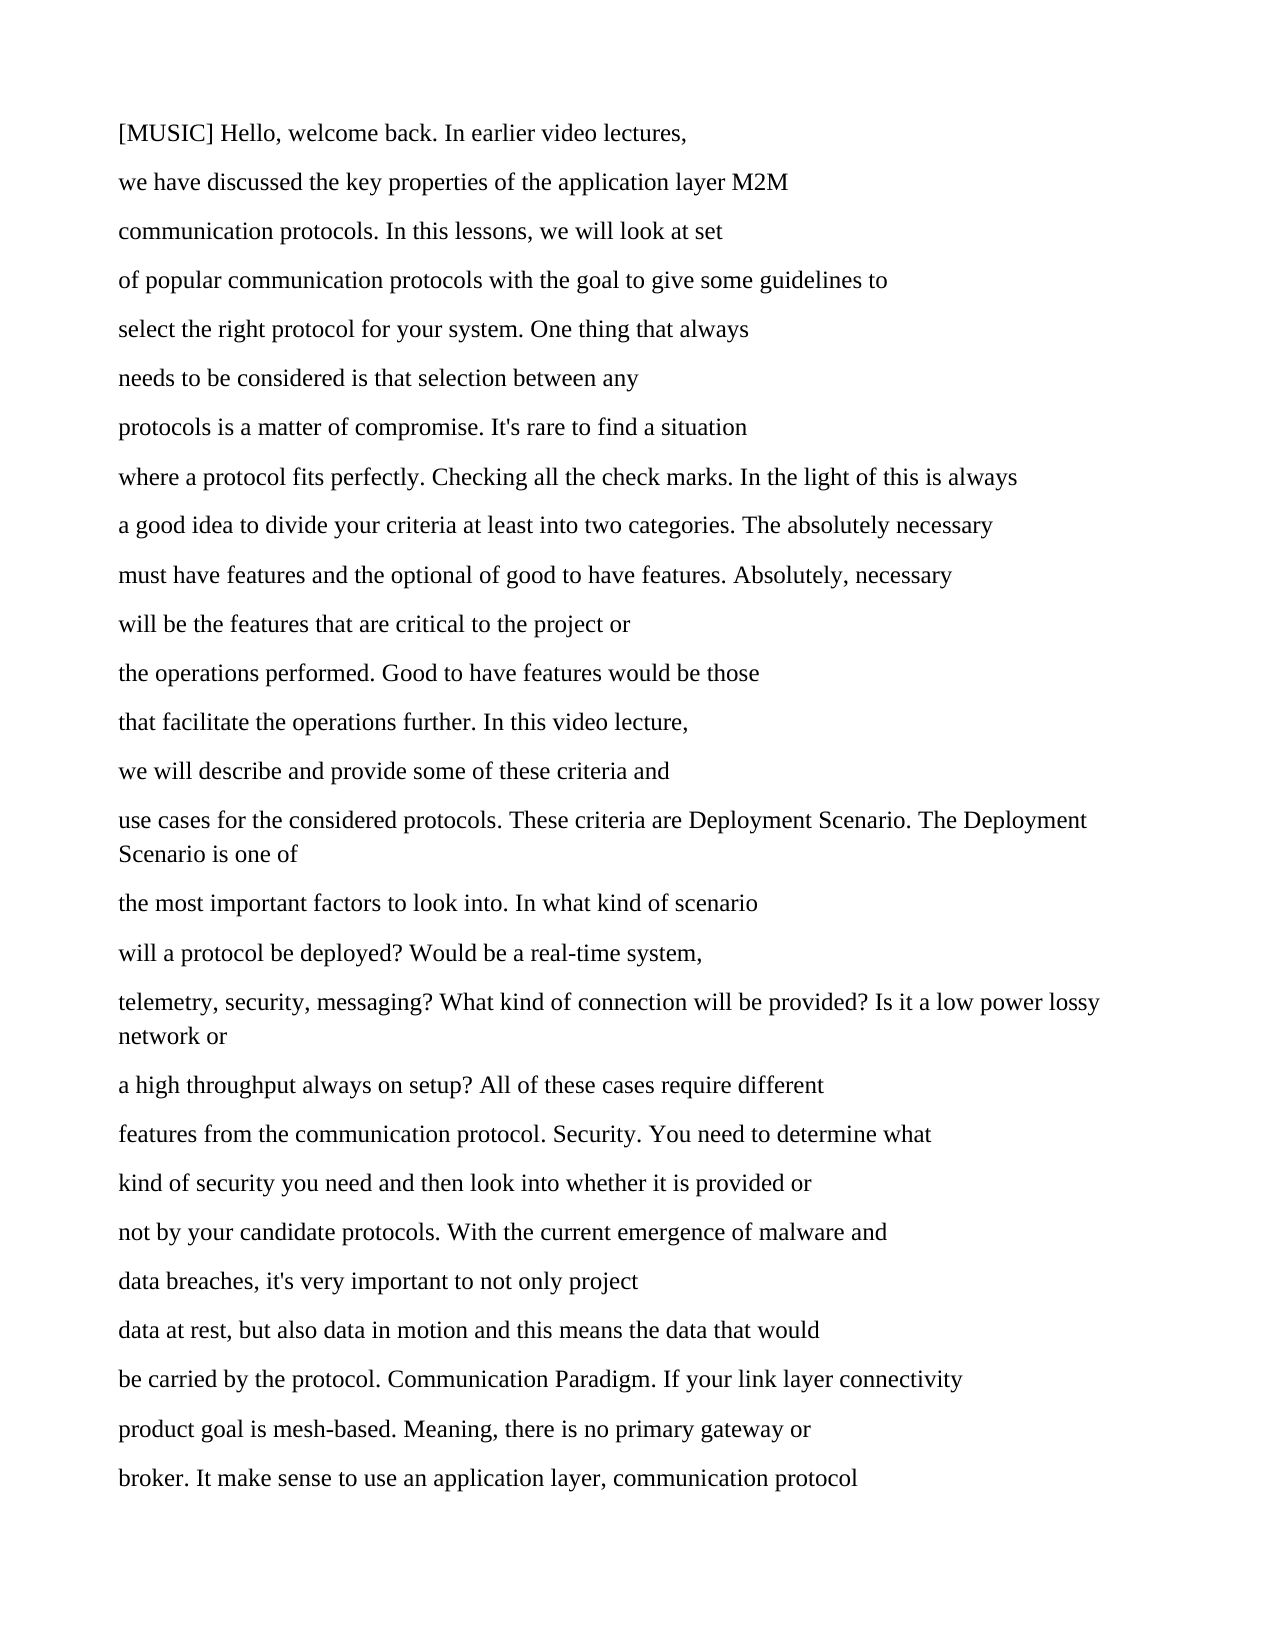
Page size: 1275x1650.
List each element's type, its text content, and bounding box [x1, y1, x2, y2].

text kind of security you need and then look into whether it is provided or [118, 1168, 1157, 1197]
text will a protocol be deployed? Would be a real-time system, [118, 938, 1157, 966]
text select the right protocol for your system. One thing that always [118, 314, 1157, 343]
text communication protocols. In this lessons, we will look at set [118, 216, 1157, 245]
text data breaches, it's very important to not only project [118, 1266, 1157, 1295]
text the most important factors to look into. In what kind of scenario [118, 888, 1157, 917]
text a good idea to divide your criteria at least into two categories. The absolutely necessary [118, 511, 1157, 539]
text where a protocol fits perfectly. Checking all the check marks. In the light of this is always [118, 462, 1157, 490]
text [MUSIC] Hello, welcome back. In earlier video lectures, [118, 118, 1157, 147]
text data at rest, but also data in motion and this means the data that would [118, 1316, 1157, 1344]
text broker. It make sense to use an application layer, communication protocol [118, 1463, 1157, 1491]
text of popular communication protocols with the goal to give some guidelines to [118, 265, 1157, 294]
text a high throughput always on setup? All of these cases require different [118, 1070, 1157, 1099]
text not by your candidate protocols. With the current emergence of malware and [118, 1217, 1157, 1246]
text we have discussed the key properties of the application layer M2M [118, 167, 1157, 196]
text be carried by the protocol. Communication Paradigm. If your link layer connectivity [118, 1364, 1157, 1393]
text telemetry, security, messaging? What kind of connection will be provided? Is it a low power lossy network or [118, 987, 1157, 1050]
text needs to be considered is that selection between any [118, 363, 1157, 392]
text protocols is a matter of compromise. It's rare to find a situation [118, 412, 1157, 441]
text use cases for the considered protocols. These criteria are Deployment Scenario. The Deployment Scenario is one of [118, 805, 1157, 868]
text will be the features that are critical to the project or [118, 609, 1157, 637]
text the operations performed. Good to have features would be those [118, 658, 1157, 687]
text product goal is mesh-based. Meaning, there is no primary gateway or [118, 1414, 1157, 1442]
text that facilitate the operations further. In this video lecture, [118, 707, 1157, 736]
text must have features and the optional of good to have features. Absolutely, necessary [118, 560, 1157, 588]
text we will describe and provide some of these criteria and [118, 756, 1157, 785]
text features from the communication protocol. Security. You need to determine what [118, 1119, 1157, 1148]
